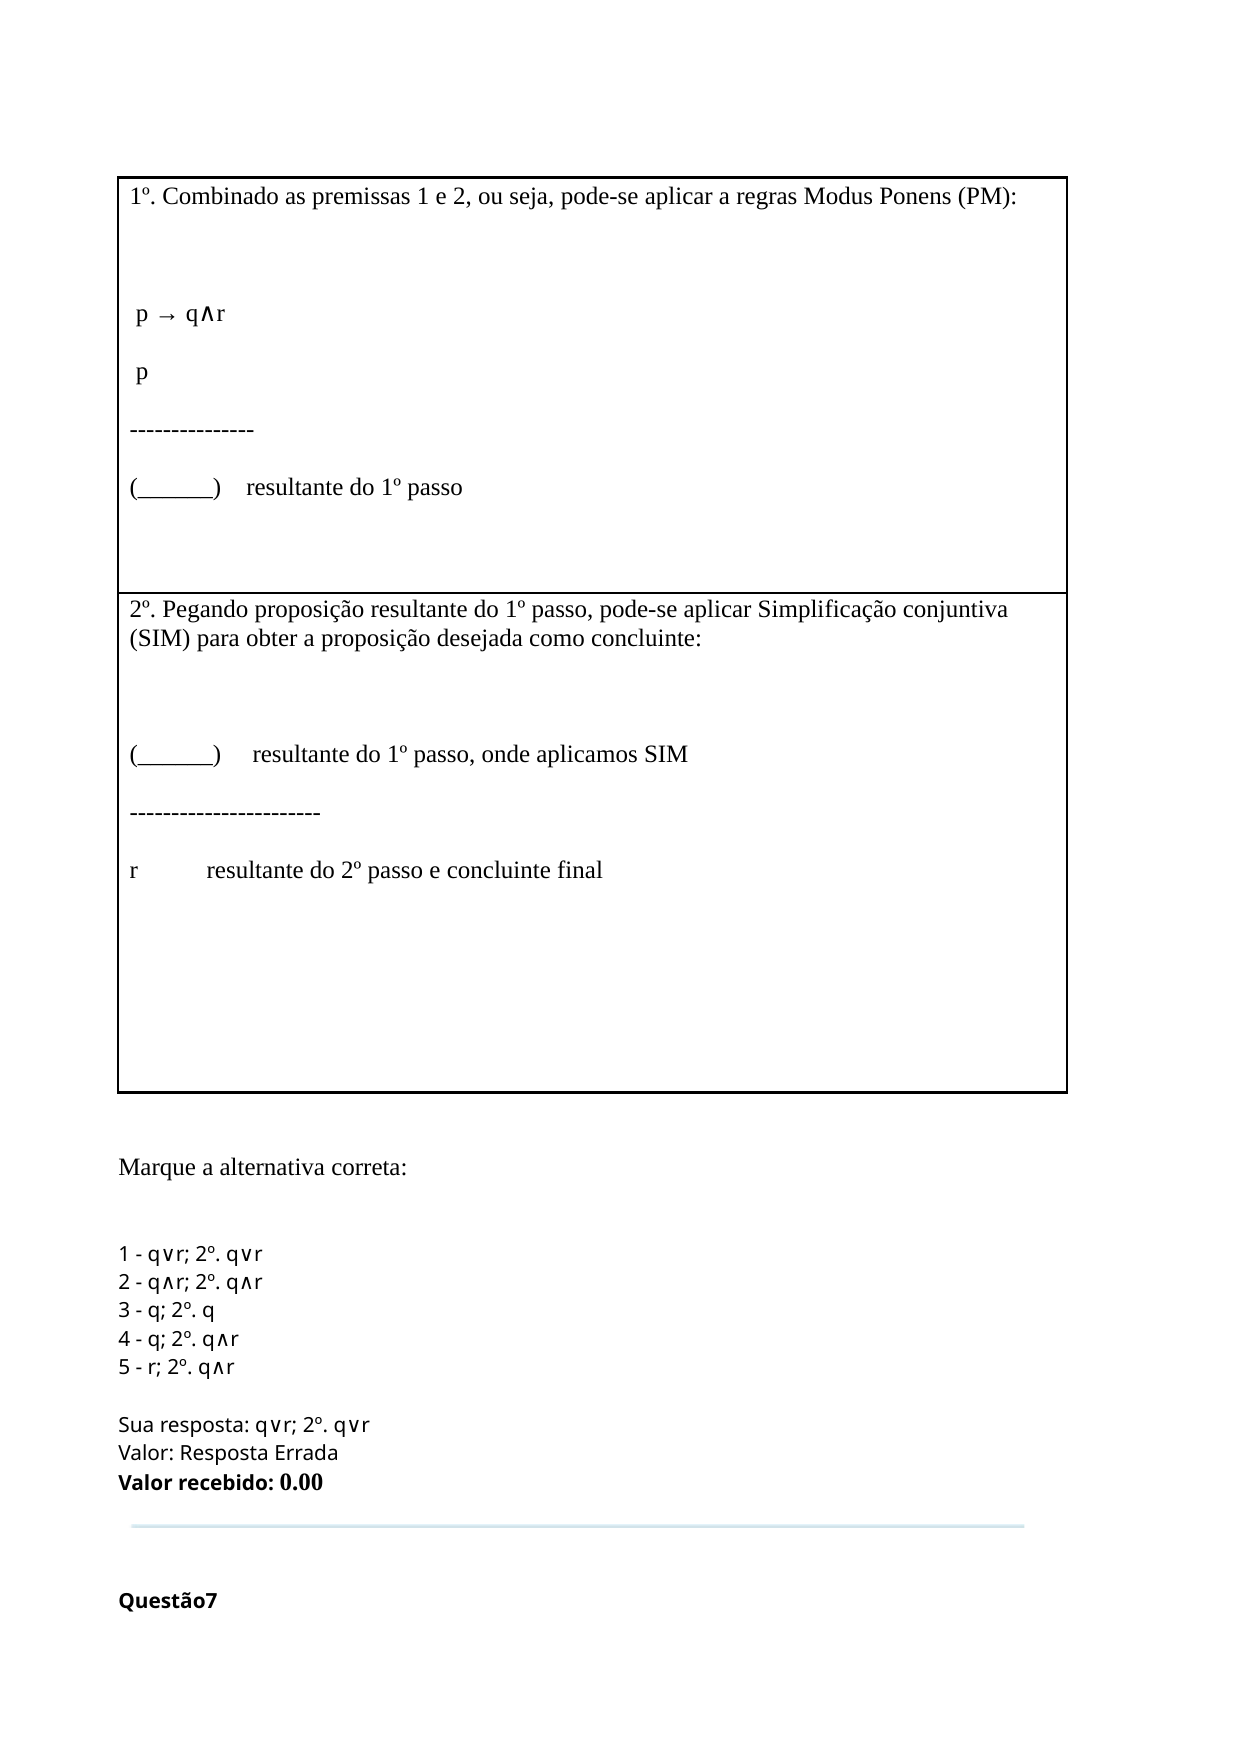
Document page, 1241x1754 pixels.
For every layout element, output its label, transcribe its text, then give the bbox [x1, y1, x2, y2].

table_cell [1087, 1467, 1093, 1528]
table_cell [1087, 1381, 1093, 1410]
table_cell Valor: Resposta Errada [118, 1438, 1087, 1467]
table_cell 2 - q∧r; 2º. q∧r [118, 1267, 1087, 1296]
table_cell [1087, 1528, 1093, 1557]
table_cell Sua resposta: q∨r; 2º. q∨r [118, 1410, 1087, 1438]
table_cell [1087, 1438, 1093, 1467]
table_cell [1087, 1210, 1093, 1239]
table_cell [118, 1210, 1087, 1239]
table_cell [118, 1557, 1087, 1585]
table_cell 3 - q; 2º. q [118, 1296, 1087, 1324]
table_cell [1087, 1353, 1093, 1381]
table_cell Questão7 [118, 1585, 1093, 1615]
table_cell [1087, 1239, 1093, 1267]
table_header 1º. Combinado as premissas 1 e 2, ou seja, pode-se aplicar a regras Modus Ponens (PM): p → q∧r p --------------- (______) resultante do 1º passo [119, 179, 1066, 592]
picture [118, 1524, 1025, 1528]
table_cell [1087, 1324, 1093, 1352]
table_cell [118, 1381, 1087, 1410]
table_cell [118, 1528, 1087, 1557]
table_cell 1 - q∨r; 2º. q∨r [118, 1239, 1087, 1267]
table_cell [1087, 1267, 1093, 1296]
table_cell Valor recebido: 0.00 [118, 1467, 1087, 1528]
table_cell [1087, 1296, 1093, 1324]
table_cell Marque a alternativa correta: [118, 118, 1093, 1210]
table_cell [1087, 1557, 1093, 1585]
table_cell 5 - r; 2º. q∧r [118, 1353, 1087, 1381]
table_cell 4 - q; 2º. q∧r [118, 1324, 1087, 1352]
table_cell 2º. Pegando proposição resultante do 1º passo, pode-se aplicar Simplificação conjuntiva (SIM) para obter a proposição desejada como concluinte: (______) resultante do 1º passo, onde aplicamos SIM ----------------------- r resultante do 2º passo e concluinte final [119, 594, 1066, 1091]
table_cell [1087, 1410, 1093, 1438]
